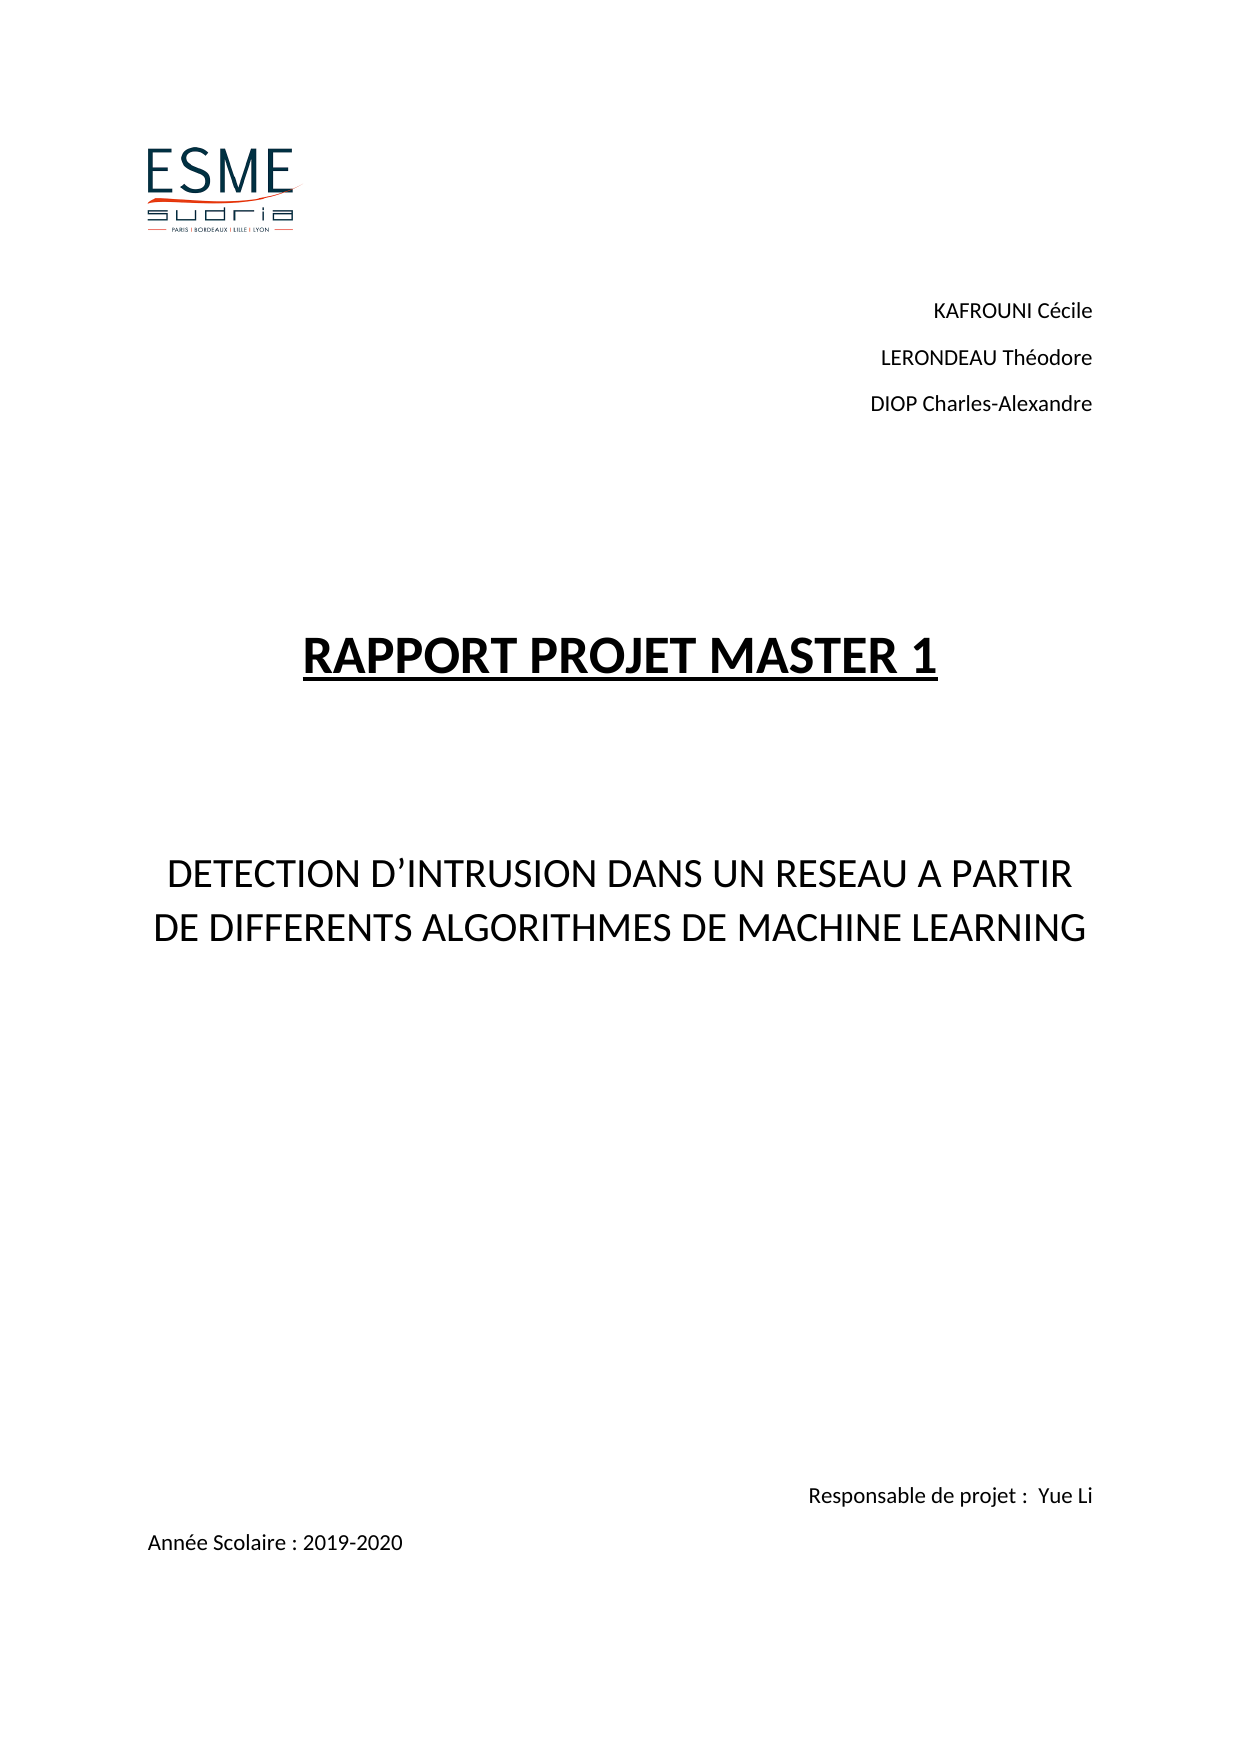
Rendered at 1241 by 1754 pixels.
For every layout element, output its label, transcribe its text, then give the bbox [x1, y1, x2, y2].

text RAPPORT PROJET MASTER 1 [148, 621, 1093, 687]
text Année Scolaire : 2019-2020 [148, 1528, 1093, 1556]
text DIOP Charles-Alexandre [148, 389, 1093, 417]
text LERONDEAU Théodore [148, 343, 1093, 371]
text Responsable de projet : Yue Li [148, 1481, 1093, 1509]
text KAFROUNI Cécile [148, 297, 1093, 325]
text DETECTION D’INTRUSION DANS UN RESEAU A PARTIR DE DIFFERENTS ALGORITHMES DE MACHINE LEARNING [148, 847, 1093, 952]
